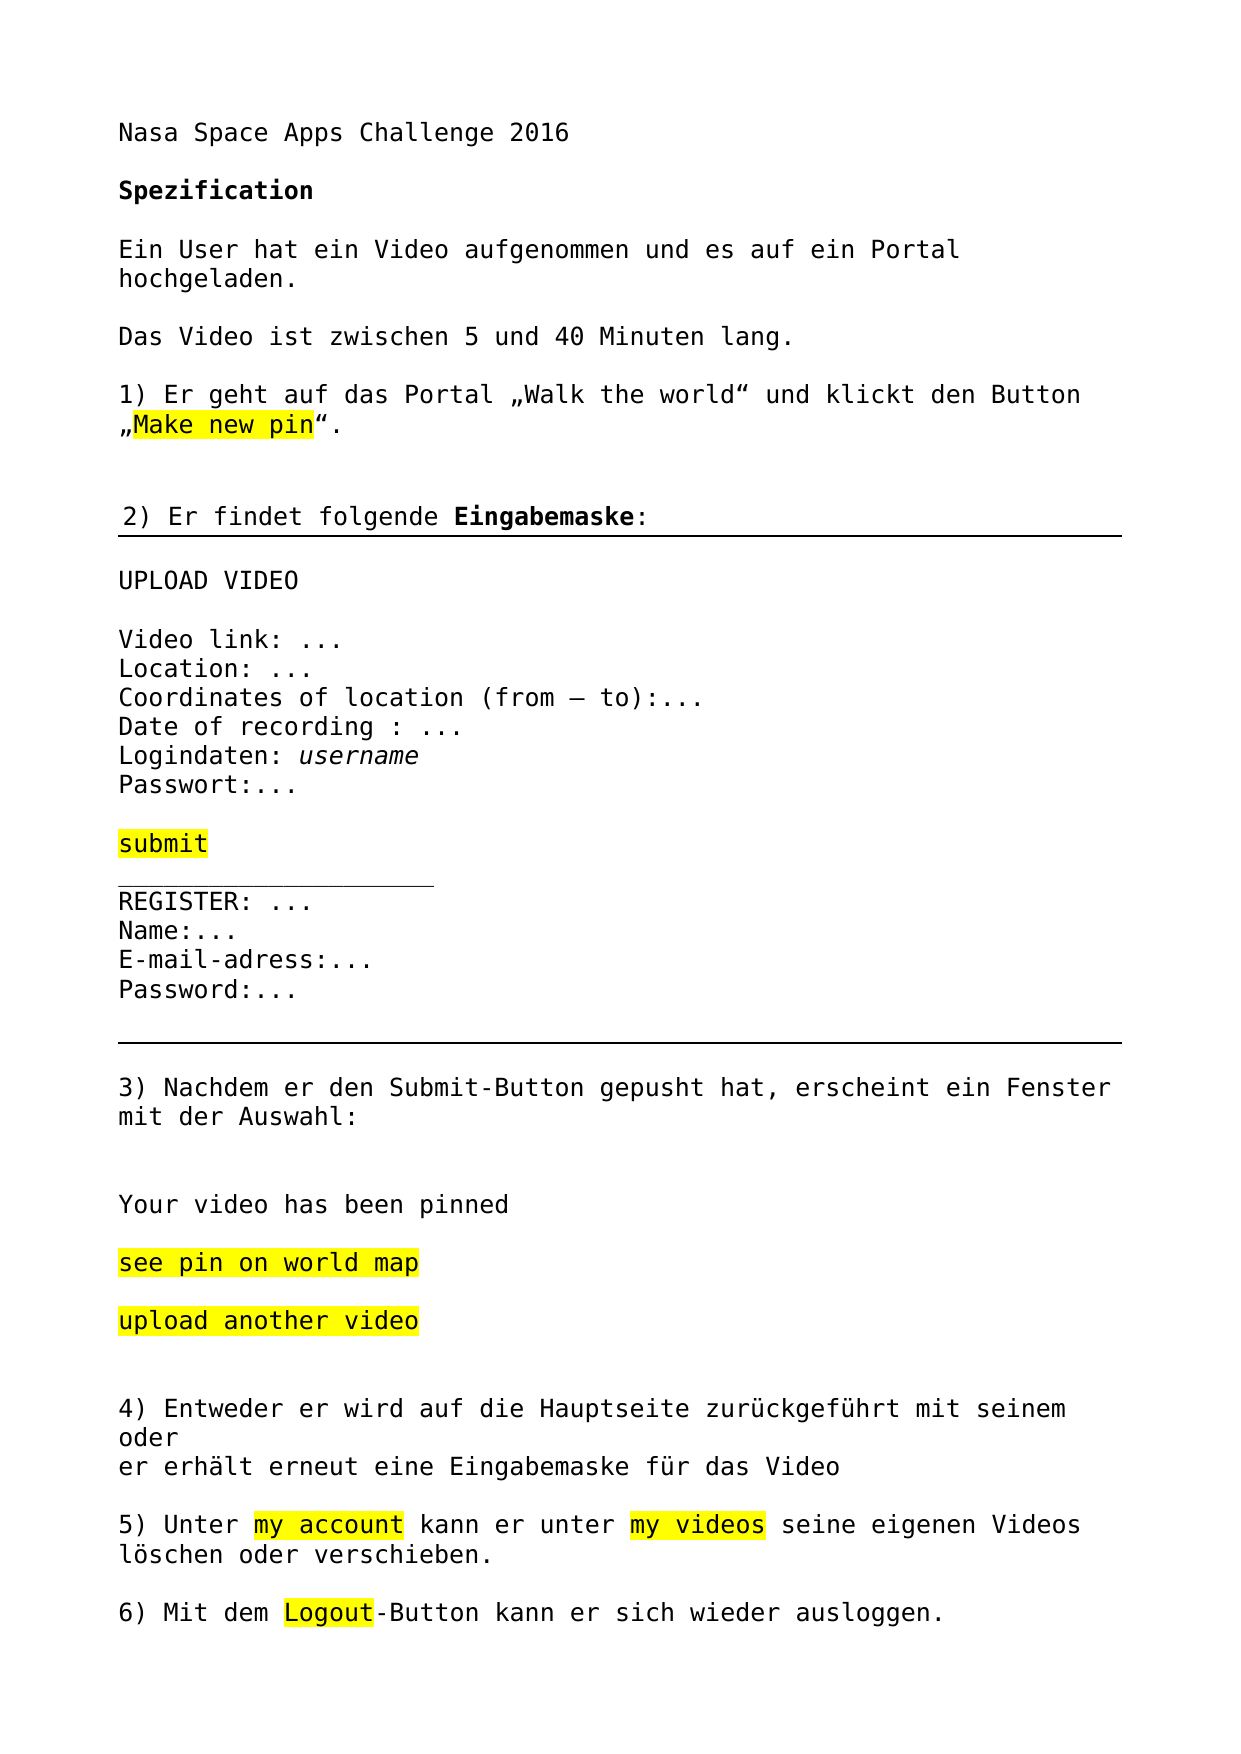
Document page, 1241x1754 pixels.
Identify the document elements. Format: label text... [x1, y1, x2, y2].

text Your video has been pinned [118, 1190, 1122, 1219]
text _____________________ [118, 858, 1122, 887]
text Coordinates of location (from – to):... [118, 683, 1122, 712]
text upload another video [118, 1306, 1122, 1336]
text er erhält erneut eine Eingabemaske für das Video [118, 1452, 1122, 1481]
text Ein User hat ein Video aufgenommen und es auf ein Portal hochgeladen. [118, 235, 1122, 293]
text REGISTER: ... [118, 887, 1122, 916]
text 6) Mit dem Logout-Button kann er sich wieder ausloggen. [118, 1598, 1122, 1627]
text Video link: ... [118, 625, 1122, 654]
text Password:... [118, 975, 1122, 1004]
text 2) Er findet folgende Eingabemaske: [118, 497, 1122, 535]
text Name:... [118, 916, 1122, 946]
text Das Video ist zwischen 5 und 40 Minuten lang. [118, 322, 1122, 351]
text Spezification [118, 176, 1122, 206]
text E-mail-adress:... [118, 946, 1122, 975]
text Nasa Space Apps Challenge 2016 [118, 118, 1122, 147]
text oder [118, 1423, 1122, 1452]
text 4) Entweder er wird auf die Hauptseite zurückgeführt mit seinem [118, 1394, 1122, 1423]
text Location: ... [118, 654, 1122, 683]
text Logindaten: username [118, 741, 1122, 771]
text 1) Er geht auf das Portal „Walk the world“ und klickt den Button „Make new pin“. [118, 381, 1122, 439]
text submit [118, 829, 1122, 858]
text UPLOAD VIDEO [118, 566, 1122, 596]
text Passwort:... [118, 771, 1122, 800]
text 3) Nachdem er den Submit-Button gepusht hat, erscheint ein Fenster mit der Auswahl: [118, 1073, 1122, 1131]
text Date of recording : ... [118, 712, 1122, 741]
text see pin on world map [118, 1248, 1122, 1277]
text 5) Unter my account kann er unter my videos seine eigenen Videos löschen oder verschieben. [118, 1511, 1122, 1569]
